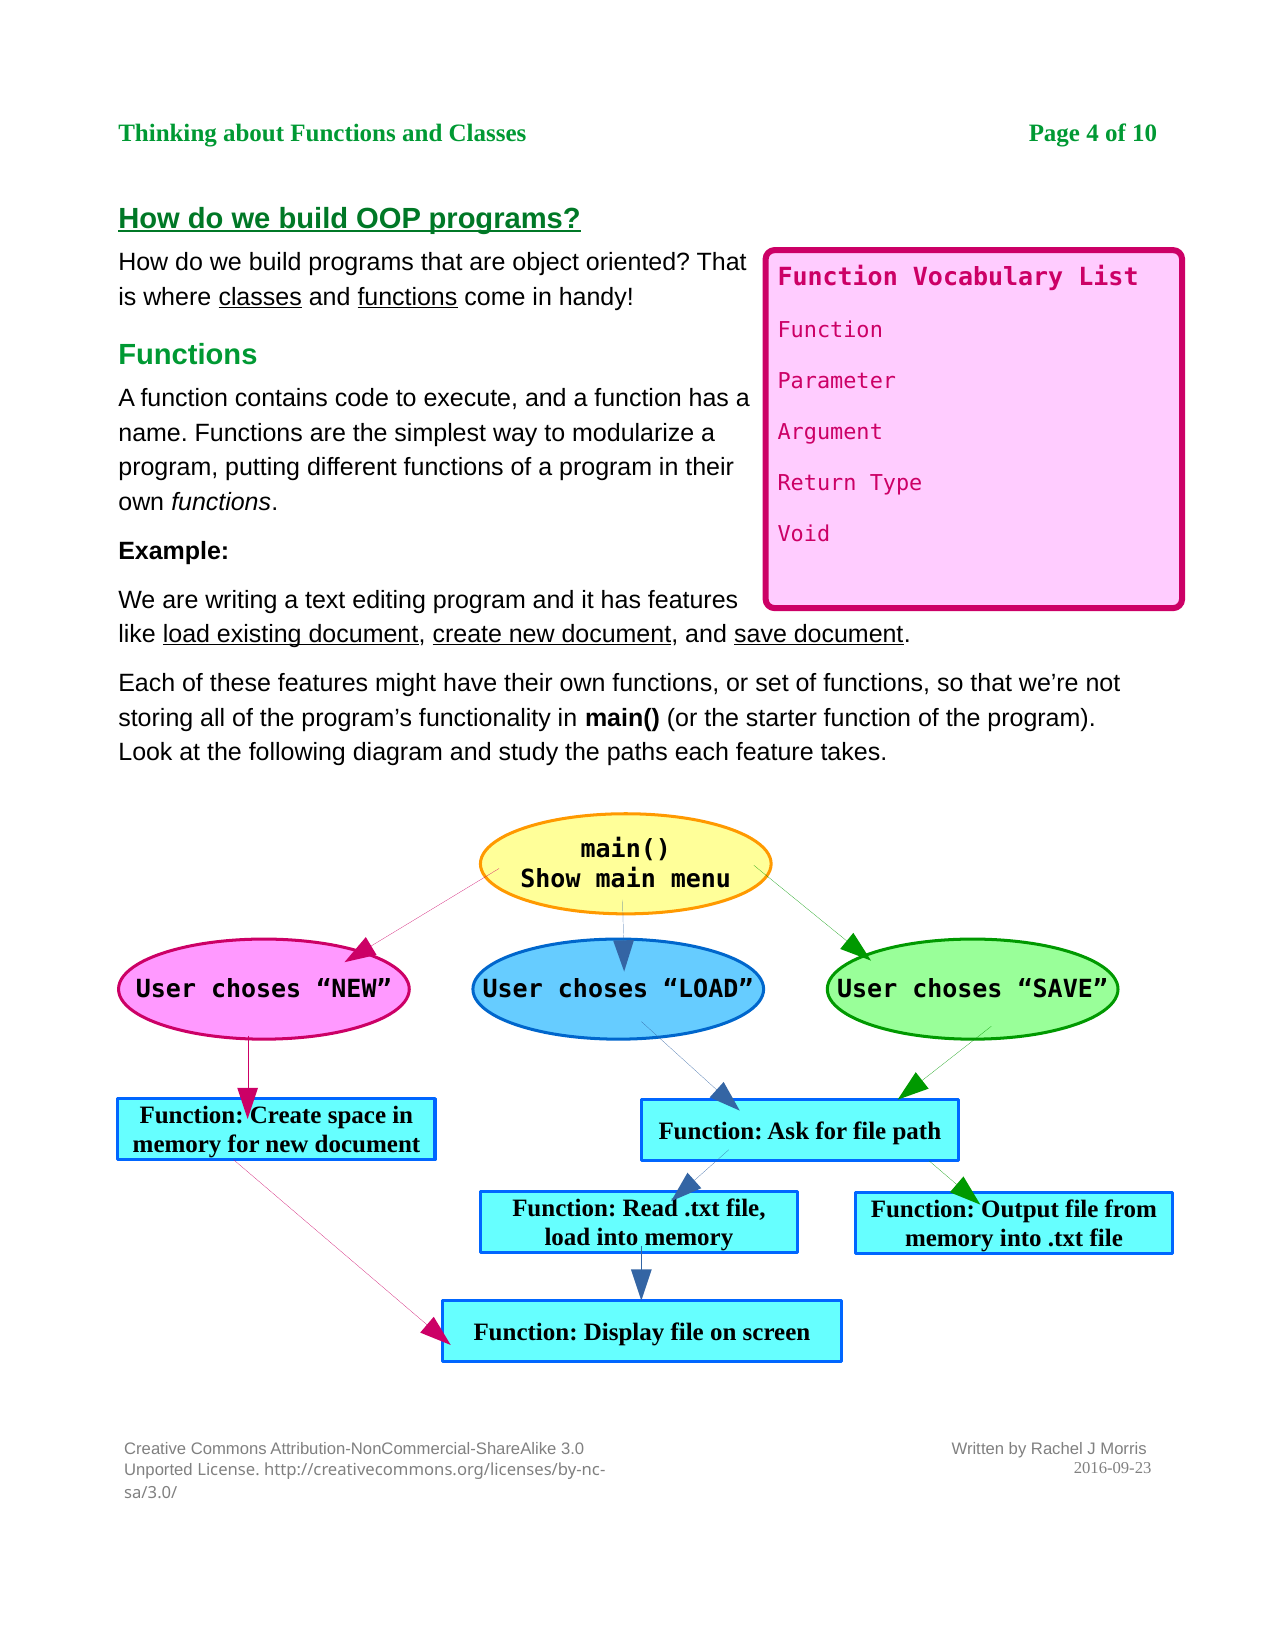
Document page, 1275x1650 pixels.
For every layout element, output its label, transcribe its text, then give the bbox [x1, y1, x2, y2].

text Each of these features might have their own functions, or set of functions, so that we’re not storing all of the program’s functionality in main() (or the starter function of the program). Look at the following diagram and study the paths each feature takes. [118, 668, 1157, 766]
text We are writing a text editing program and it has features like load existing document, create new document, and save document. [118, 585, 1157, 648]
text A function contains code to execute, and a function has a name. Functions are the simplest way to modularize a program, putting different functions of a program in their own functions. [118, 383, 762, 515]
text How do we build programs that are object oriented? That is where classes and functions come in handy! [118, 247, 770, 311]
subtitle How do we build OOP programs? [118, 201, 1157, 235]
subtitle Functions [118, 337, 762, 371]
text Example: [118, 536, 762, 564]
